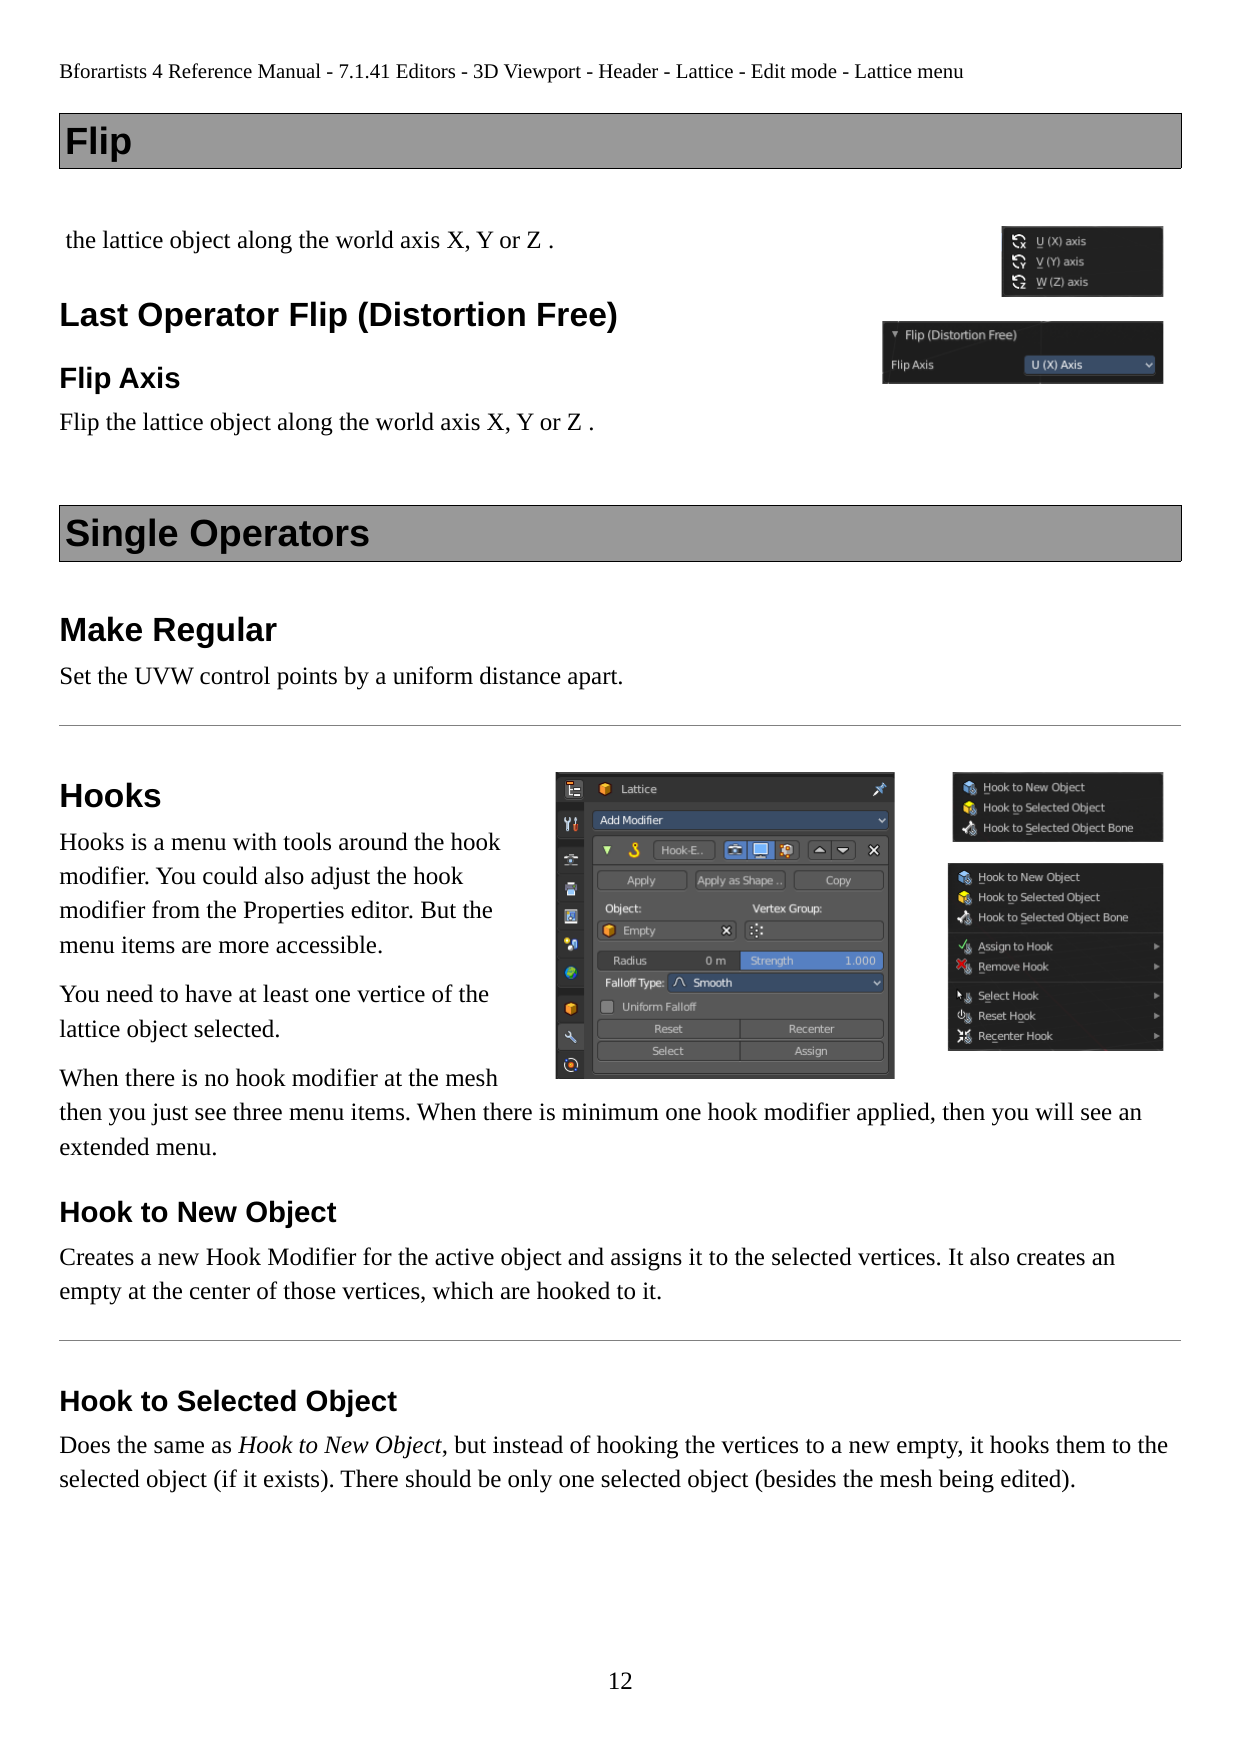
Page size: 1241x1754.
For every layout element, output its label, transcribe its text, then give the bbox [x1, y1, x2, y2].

text [895, 827, 1181, 959]
table_header Flip [60, 114, 1181, 168]
text the lattice object along the world axis X, Y or Z . [59, 225, 1181, 254]
subtitle [895, 776, 952, 814]
picture [555, 772, 895, 1079]
picture [1001, 226, 1164, 297]
table_header Single Operators [60, 506, 1181, 561]
text [895, 979, 947, 1042]
subtitle Last Operator Flip (Distortion Free) [59, 295, 1181, 334]
text You need to have at least one vertice of the lattice object selected. [59, 979, 555, 1042]
subtitle [1164, 776, 1181, 814]
subtitle Hook to New Object [59, 1195, 1181, 1229]
text Flip the lattice object along the world axis X, Y or Z . [59, 407, 1181, 436]
text Hooks is a menu with tools around the hook modifier. You could also adjust the hook modifier from the Properties editor. But the menu items are more accessible. [59, 827, 555, 959]
subtitle Hooks [59, 776, 555, 814]
subtitle Hook to Selected Object [59, 1384, 1181, 1418]
picture [952, 772, 1164, 842]
subtitle Make Regular [59, 610, 1181, 649]
text Does the same as Hook to New Object, but instead of hooking the vertices to a new empty, it hooks them to the selected object (if it exists). There should be only one selected object (besides the mesh being edited). [59, 1430, 1181, 1493]
picture [882, 321, 1164, 384]
subtitle Flip Axis [59, 361, 1181, 395]
text Creates a new Hook Modifier for the active object and assigns it to the selected vertices. It also creates an empty at the center of those vertices, which are hooked to it. [59, 1242, 1181, 1305]
text When there is no hook modifier at the mesh then you just see three menu items. When there is minimum one hook modifier applied, then you will see an extended menu. [59, 1063, 1181, 1160]
picture [947, 863, 1164, 1051]
text Set the UVW control points by a uniform distance apart. [59, 661, 1181, 690]
